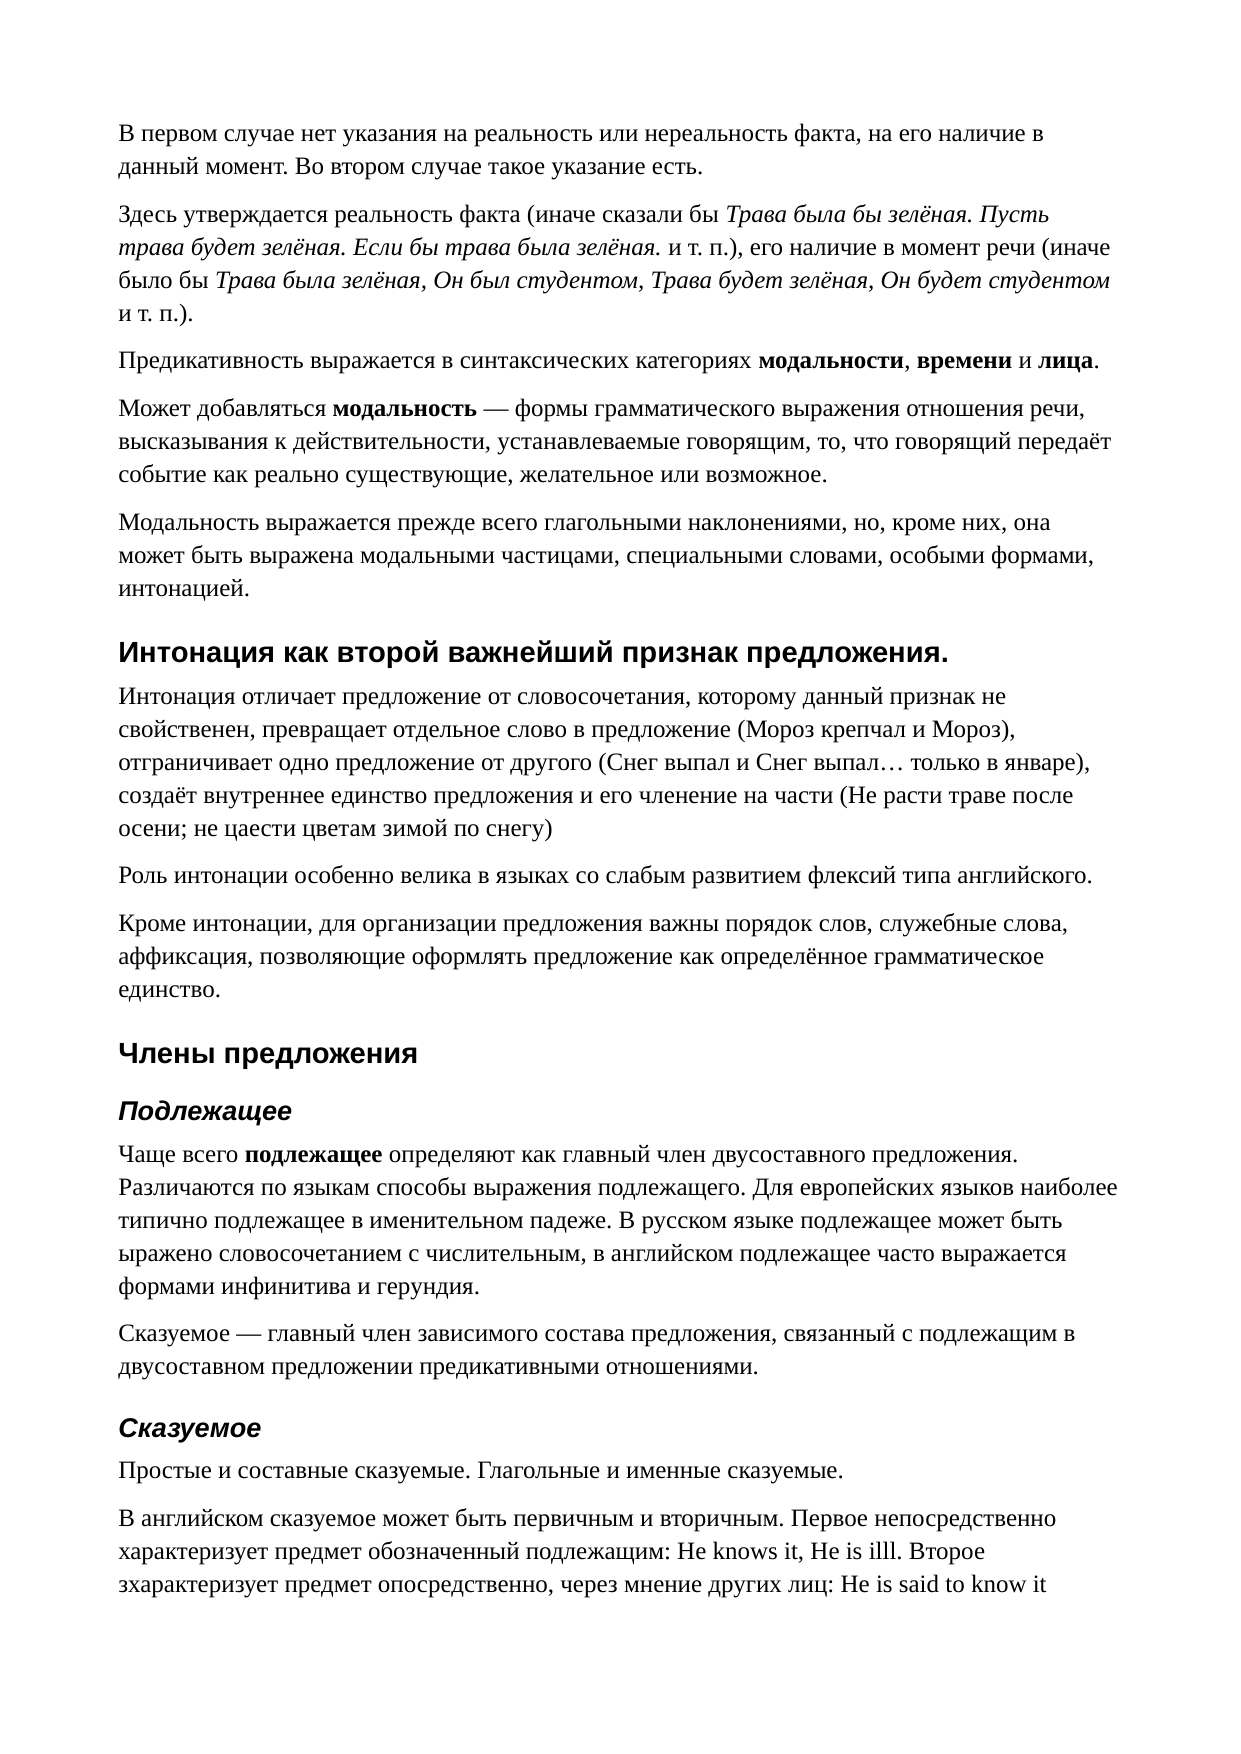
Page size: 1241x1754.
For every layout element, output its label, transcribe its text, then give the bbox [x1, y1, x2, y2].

text Сказуемое — главный член зависимого состава предложения, связанный с подлежащим в двусоставном предложении предикативными отношениями. [118, 1318, 1122, 1380]
text Модальность выражается прежде всего глагольными наклонениями, но, кроме них, она может быть выражена модальными частицами, специальными словами, особыми формами, интонацией. [118, 507, 1122, 601]
subtitle Члены предложения [118, 1036, 1122, 1070]
text Роль интонации особенно велика в языках со слабым развитием флексий типа английского. [118, 861, 1122, 889]
text Интонация отличает предложение от словосочетания, которому данный признак не свойственен, превращает отдельное слово в предложение (Мороз крепчал и Мороз), отграничивает одно предложение от другого (Снег выпал и Снег выпал… только в январе), создаёт внутреннее единство предложения и его членение на части (Не расти траве после осени; не цаести цветам зимой по снегу) [118, 681, 1122, 842]
subtitle Сказуемое [118, 1412, 1122, 1443]
subtitle Подлежащее [118, 1095, 1122, 1126]
subtitle Интонация как второй важнейший признак предложения. [118, 635, 1122, 668]
text В английском сказуемое может быть первичным и вторичным. Первое непосредственно характеризует предмет обозначенный подлежащим: He knows it, He is illl. Второе зхарактеризует предмет опосредственно, через мнение других лиц: He is said to know it [118, 1503, 1122, 1598]
text Здесь утверждается реальность факта (иначе сказали бы Трава была бы зелёная. Пусть трава будет зелёная. Если бы трава была зелёная. и т. п.), его наличие в момент речи (иначе было бы Трава была зелёная, Он был студентом, Трава будет зелёная, Он будет студентом и т. п.). [118, 199, 1122, 327]
text Предикативность выражается в синтаксических категориях модальности, времени и лица. [118, 345, 1122, 374]
text Простые и составные сказуемые. Глагольные и именные сказуемые. [118, 1455, 1122, 1484]
text Кроме интонации, для организации предложения важны порядок слов, служебные слова, аффиксация, позволяющие оформлять предложение как определённое грамматическое единство. [118, 908, 1122, 1003]
text Чаще всего подлежащее определяют как главный член двусоставного предложения. Различаются по языкам способы выражения подлежащего. Для европейских языков наиболее типично подлежащее в именительном падеже. В русском языке подлежащее может быть ыражено словосочетанием с числительным, в английском подлежащее часто выражается формами инфинитива и герундия. [118, 1139, 1122, 1299]
text В первом случае нет указания на реальность или нереальность факта, на его наличие в данный момент. Во втором случае такое указание есть. [118, 118, 1122, 180]
text Может добавляться модальность — формы грамматического выражения отношения речи, высказывания к действительности, устанавлеваемые говорящим, то, что говорящий передаёт событие как реально существующие, желательное или возможное. [118, 393, 1122, 488]
